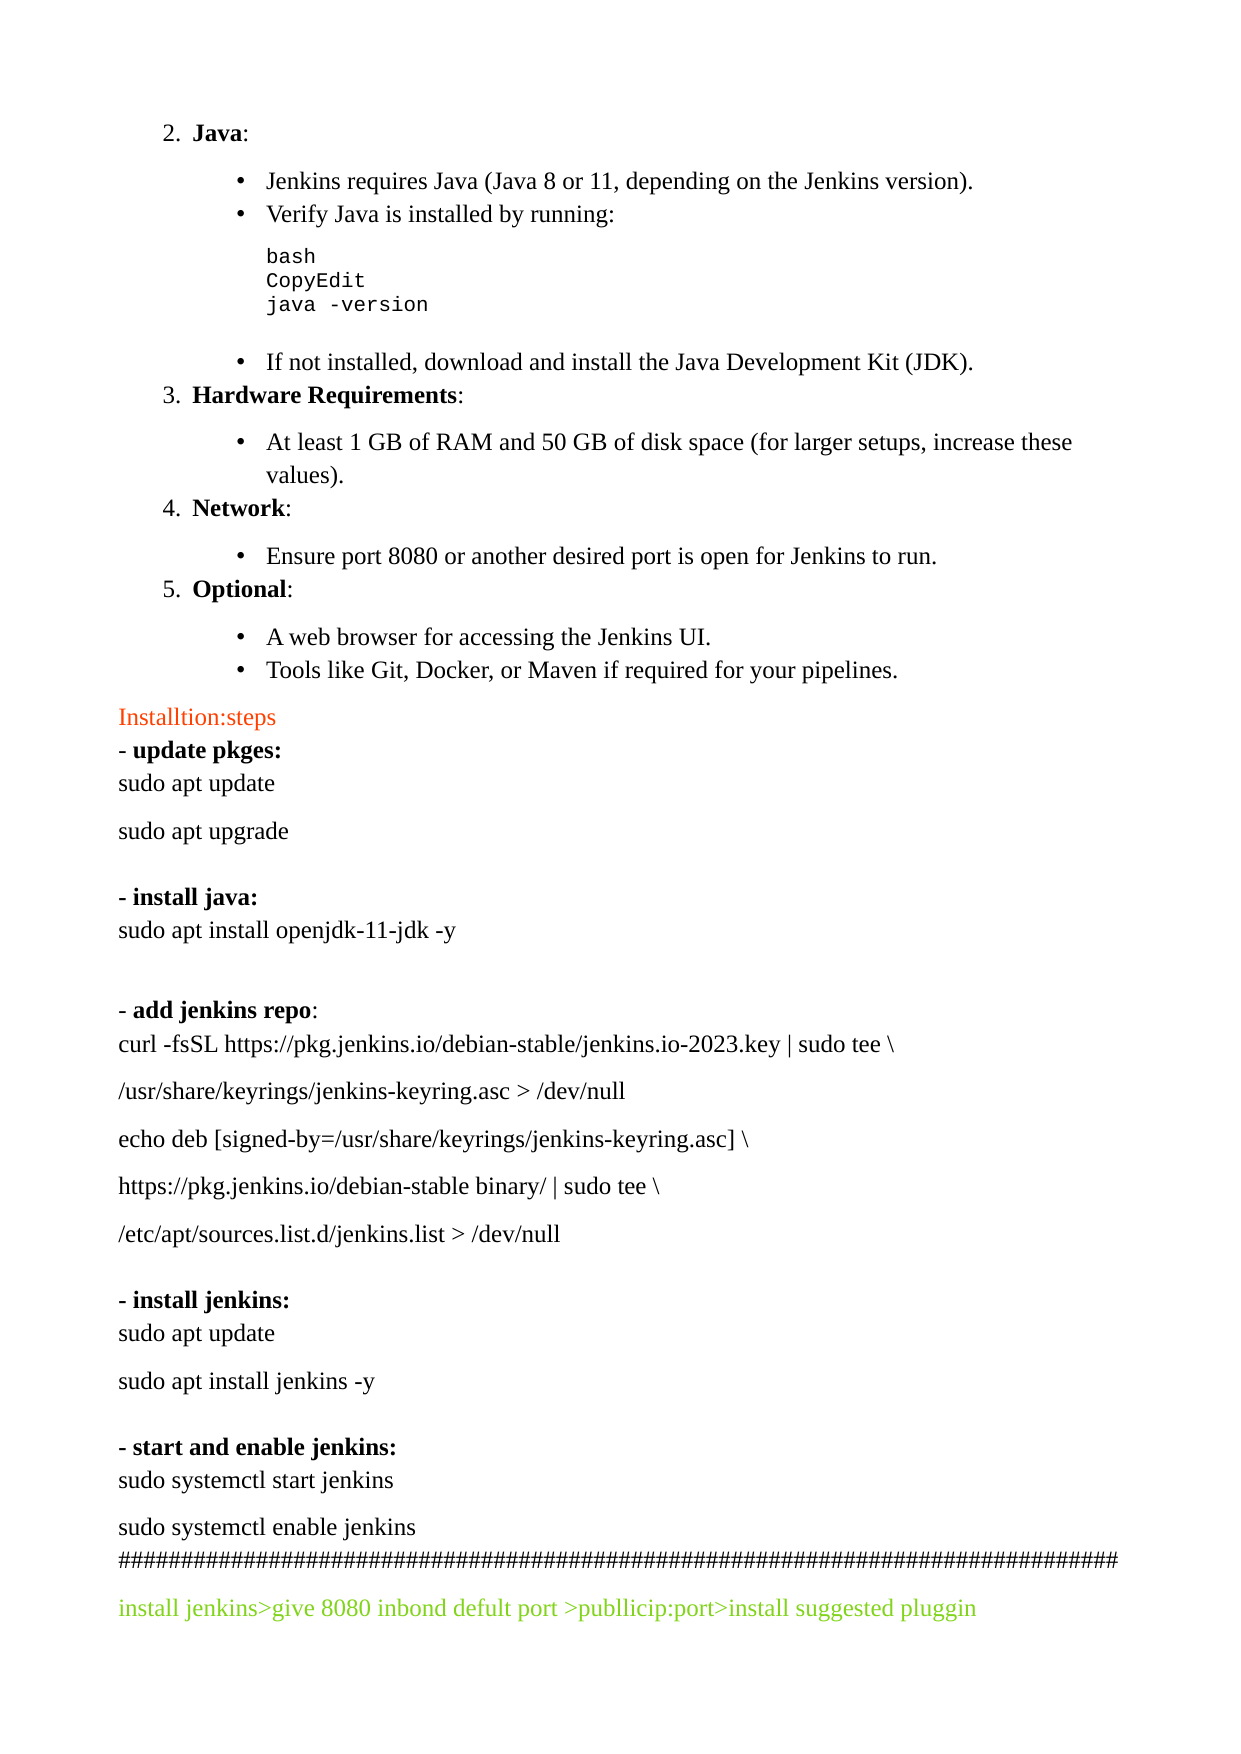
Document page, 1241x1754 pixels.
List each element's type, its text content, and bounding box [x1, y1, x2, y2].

list Hardware Requirements: [162, 380, 1122, 408]
text install jenkins>give 8080 inbond defult port >publlicip:port>install suggested pluggin [118, 1593, 1122, 1622]
list Optional: [162, 574, 1122, 603]
text https://pkg.jenkins.io/debian-stable binary/ | sudo tee \ [118, 1171, 1122, 1200]
text sudo apt upgrade - install java: sudo apt install openjdk-11-jdk -y [118, 816, 1122, 977]
list Jenkins requires Java (Java 8 or 11, depending on the Jenkins version). [236, 166, 1122, 194]
list bash [236, 246, 1122, 270]
text /etc/apt/sources.list.d/jenkins.list > /dev/null - install jenkins: sudo apt update [118, 1219, 1122, 1347]
list Tools like Git, Docker, or Maven if required for your pipelines. [236, 655, 1122, 683]
list Network: [162, 493, 1122, 522]
text sudo apt install jenkins -y - start and enable jenkins: sudo systemctl start jenkins [118, 1366, 1122, 1493]
list Ensure port 8080 or another desired port is open for Jenkins to run. [236, 541, 1122, 570]
text echo deb [signed-by=/usr/share/keyrings/jenkins-keyring.asc] \ [118, 1124, 1122, 1153]
text Installtion:steps - update pkges: sudo apt update [118, 702, 1122, 797]
list If not installed, download and install the Java Development Kit (JDK). [236, 347, 1122, 376]
text /usr/share/keyrings/jenkins-keyring.asc > /dev/null [118, 1076, 1122, 1105]
list Verify Java is installed by running: [236, 199, 1122, 227]
list CopyEdit [236, 270, 1122, 294]
text - add jenkins repo: curl -fsSL https://pkg.jenkins.io/debian-stable/jenkins.io-2023.key | sudo tee \ [118, 996, 1122, 1057]
list java -version [236, 294, 1122, 317]
list Java: [162, 118, 1122, 147]
text sudo systemctl enable jenkins ################################################################################ [118, 1512, 1122, 1574]
list At least 1 GB of RAM and 50 GB of disk space (for larger setups, increase these values). [236, 427, 1122, 489]
list A web browser for accessing the Jenkins UI. [236, 622, 1122, 650]
